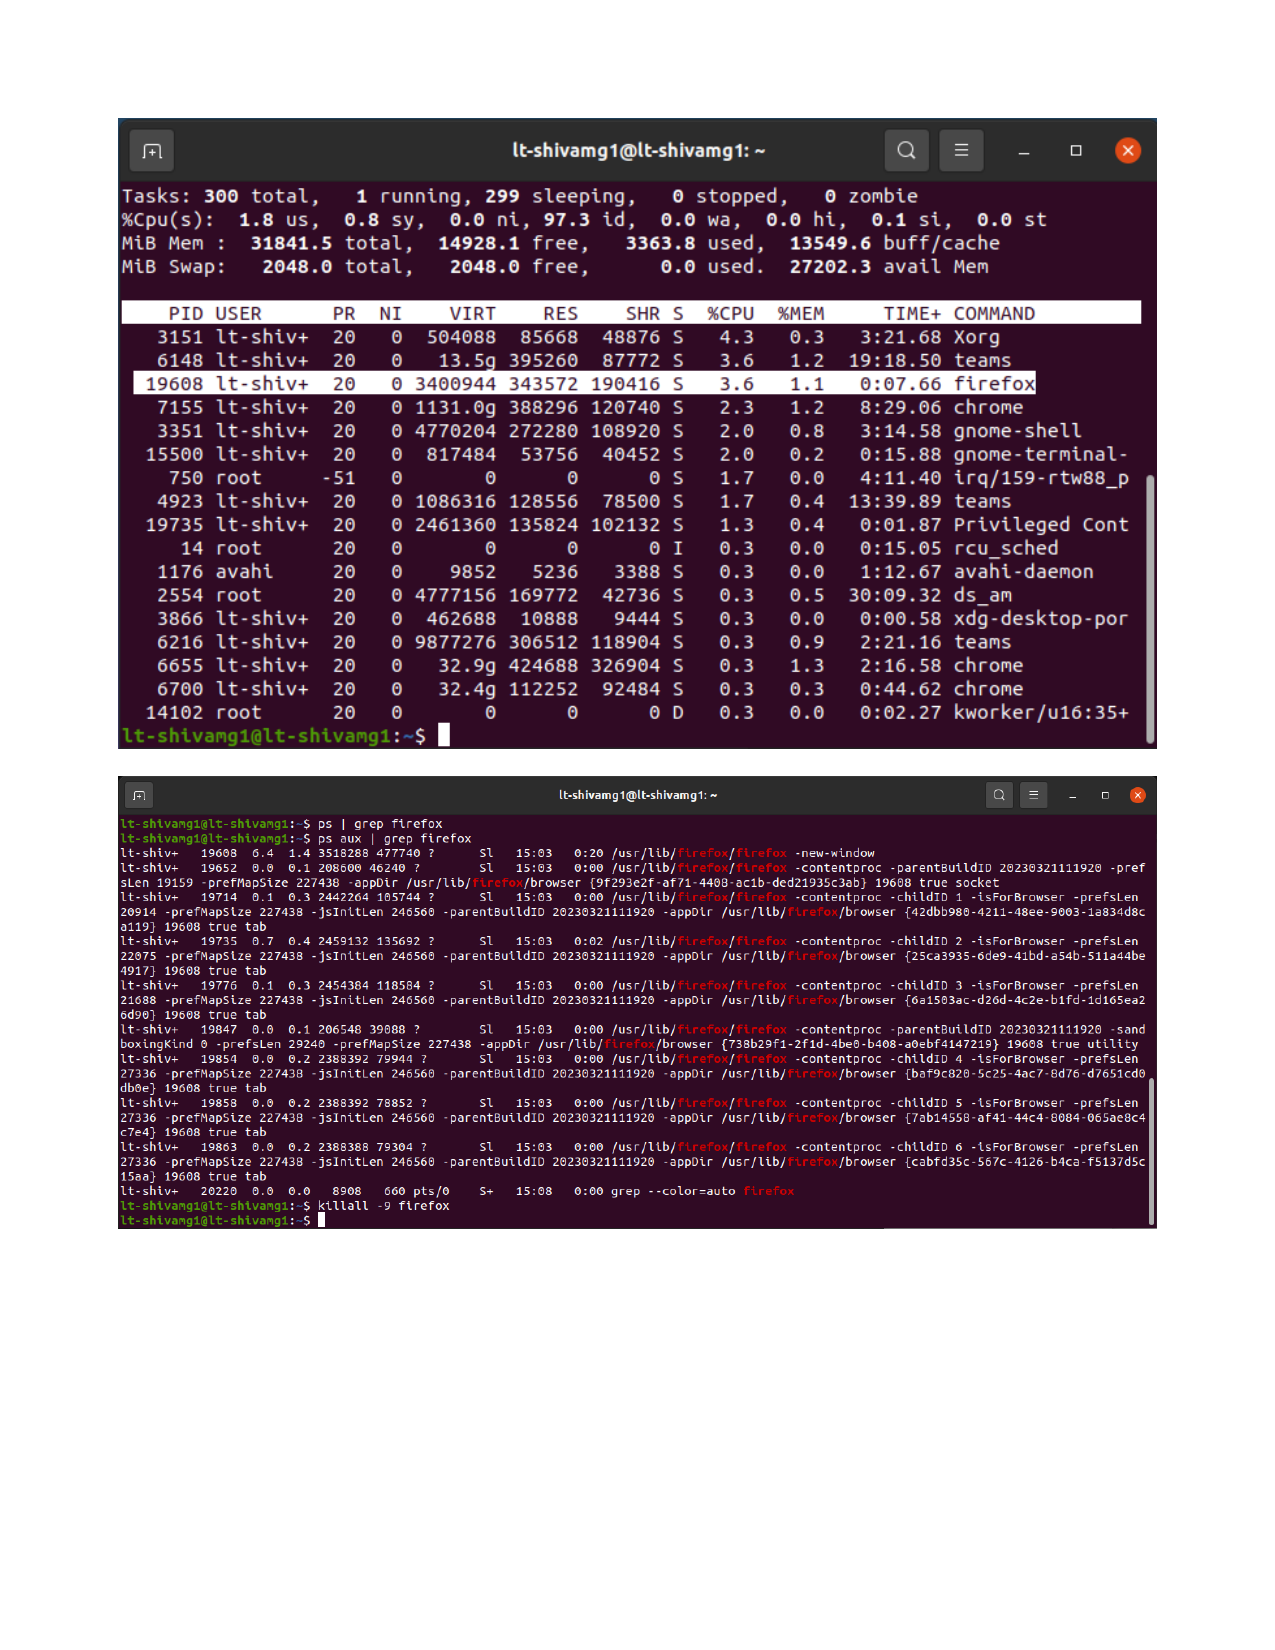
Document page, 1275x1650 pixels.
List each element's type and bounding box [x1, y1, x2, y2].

picture [118, 776, 1157, 1229]
picture [118, 118, 1157, 749]
